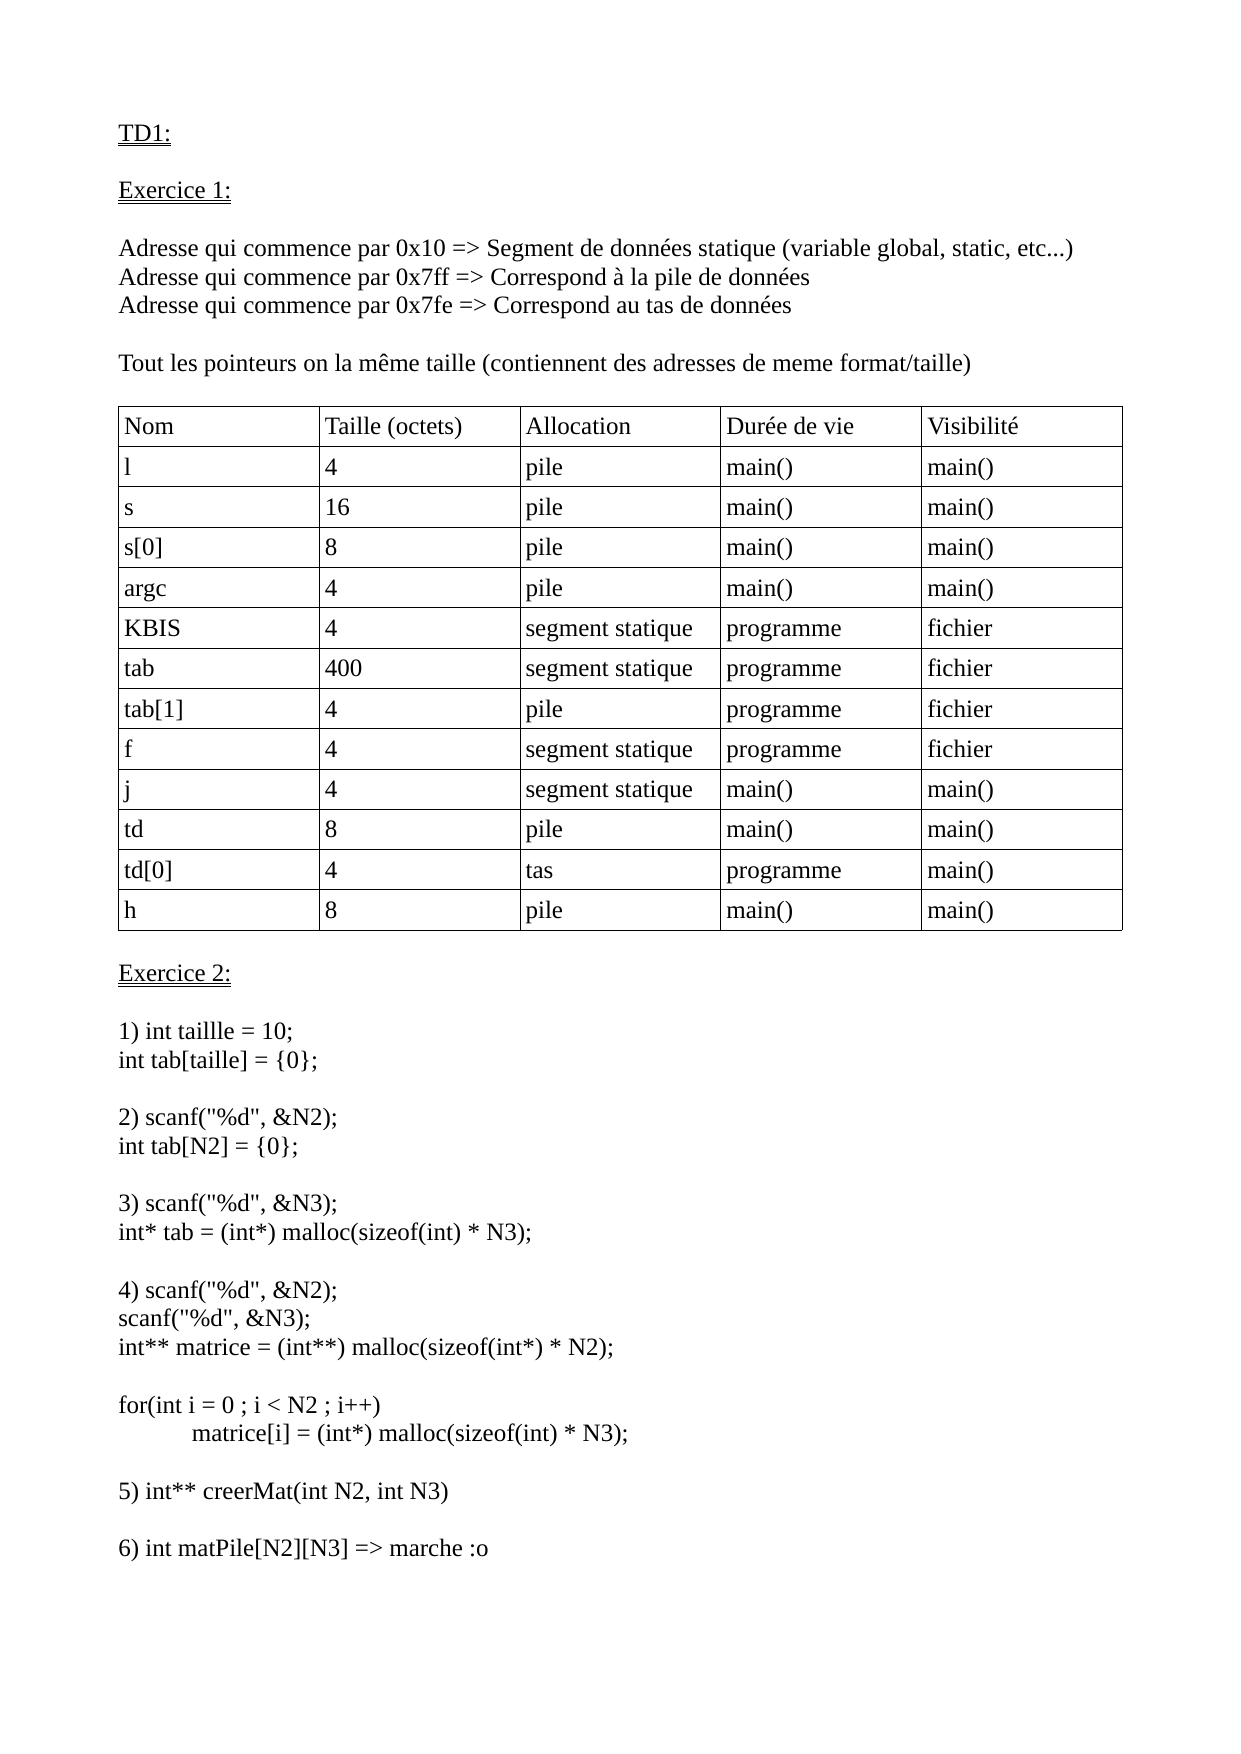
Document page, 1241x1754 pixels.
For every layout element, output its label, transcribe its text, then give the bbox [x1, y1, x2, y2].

table_cell 4 [320, 568, 520, 607]
table_cell fichier [922, 689, 1122, 728]
table_header Allocation [521, 407, 720, 446]
table_cell main() [922, 568, 1122, 607]
text 2) scanf("%d", &N2); [118, 1102, 1122, 1131]
table_cell 4 [320, 447, 520, 486]
text matrice[i] = (int*) malloc(sizeof(int) * N3); [118, 1418, 1122, 1447]
table_cell 4 [320, 770, 520, 809]
table_cell programme [721, 689, 921, 728]
table_cell main() [922, 890, 1122, 930]
text 1) int taillle = 10; [118, 1016, 1122, 1045]
table_cell pile [521, 890, 720, 930]
table_cell 400 [320, 649, 520, 688]
table_header Durée de vie [721, 407, 921, 446]
table_cell main() [721, 890, 921, 930]
table_cell 8 [320, 528, 520, 567]
table_cell pile [521, 447, 720, 486]
table_cell pile [521, 528, 720, 567]
table_cell fichier [922, 608, 1122, 647]
table_cell fichier [922, 649, 1122, 688]
table_cell 4 [320, 608, 520, 647]
table_cell 8 [320, 890, 520, 930]
text 3) scanf("%d", &N3); [118, 1188, 1122, 1217]
table_cell main() [721, 770, 921, 809]
table_cell main() [721, 528, 921, 567]
table_cell segment statique [521, 608, 720, 647]
text int** matrice = (int**) malloc(sizeof(int*) * N2); [118, 1332, 1122, 1361]
table_cell main() [721, 447, 921, 486]
table_cell 8 [320, 810, 520, 849]
text 6) int matPile[N2][N3] => marche :o [118, 1533, 1122, 1562]
table_cell f [119, 729, 319, 768]
table_cell main() [721, 487, 921, 527]
text Adresse qui commence par 0x10 => Segment de données statique (variable global, static, etc...) [118, 233, 1122, 262]
text 5) int** creerMat(int N2, int N3) [118, 1476, 1122, 1505]
text int* tab = (int*) malloc(sizeof(int) * N3); [118, 1217, 1122, 1246]
table_cell 4 [320, 689, 520, 728]
table_cell s[0] [119, 528, 319, 567]
table_cell segment statique [521, 649, 720, 688]
table_cell programme [721, 608, 921, 647]
table_cell fichier [922, 729, 1122, 768]
table_cell main() [922, 487, 1122, 527]
table_cell s [119, 487, 319, 527]
table_cell main() [922, 447, 1122, 486]
table_cell main() [922, 770, 1122, 809]
table_cell main() [922, 810, 1122, 849]
table_cell main() [922, 528, 1122, 567]
text Tout les pointeurs on la même taille (contiennent des adresses de meme format/taille) [118, 348, 1122, 377]
table_cell argc [119, 568, 319, 607]
text Exercice 2: [118, 958, 1122, 987]
text Exercice 1: [118, 176, 1122, 204]
table_cell tas [521, 850, 720, 889]
text int tab[taille] = {0}; [118, 1045, 1122, 1073]
text Adresse qui commence par 0x7fe => Correspond au tas de données [118, 291, 1122, 319]
table_cell main() [922, 850, 1122, 889]
table_cell main() [721, 568, 921, 607]
text for(int i = 0 ; i < N2 ; i++) [118, 1390, 1122, 1418]
table_cell td [119, 810, 319, 849]
table_cell pile [521, 487, 720, 527]
table_cell programme [721, 850, 921, 889]
text Adresse qui commence par 0x7ff => Correspond à la pile de données [118, 262, 1122, 291]
table_cell main() [721, 810, 921, 849]
text scanf("%d", &N3); [118, 1303, 1122, 1332]
table_cell j [119, 770, 319, 809]
table_cell KBIS [119, 608, 319, 647]
table_cell pile [521, 689, 720, 728]
table_cell segment statique [521, 770, 720, 809]
table_cell tab[1] [119, 689, 319, 728]
table_cell segment statique [521, 729, 720, 768]
table_cell l [119, 447, 319, 486]
table_header Taille (octets) [320, 407, 520, 446]
table_cell programme [721, 649, 921, 688]
table_cell 16 [320, 487, 520, 527]
table_cell 4 [320, 729, 520, 768]
text int tab[N2] = {0}; [118, 1131, 1122, 1160]
table_cell td[0] [119, 850, 319, 889]
text TD1: [118, 118, 1122, 147]
table_header Nom [119, 407, 319, 446]
table_cell programme [721, 729, 921, 768]
table_header Visibilité [922, 407, 1122, 446]
table_cell pile [521, 568, 720, 607]
table_cell h [119, 890, 319, 930]
table_cell pile [521, 810, 720, 849]
table_cell tab [119, 649, 319, 688]
text 4) scanf("%d", &N2); [118, 1275, 1122, 1303]
table_cell 4 [320, 850, 520, 889]
